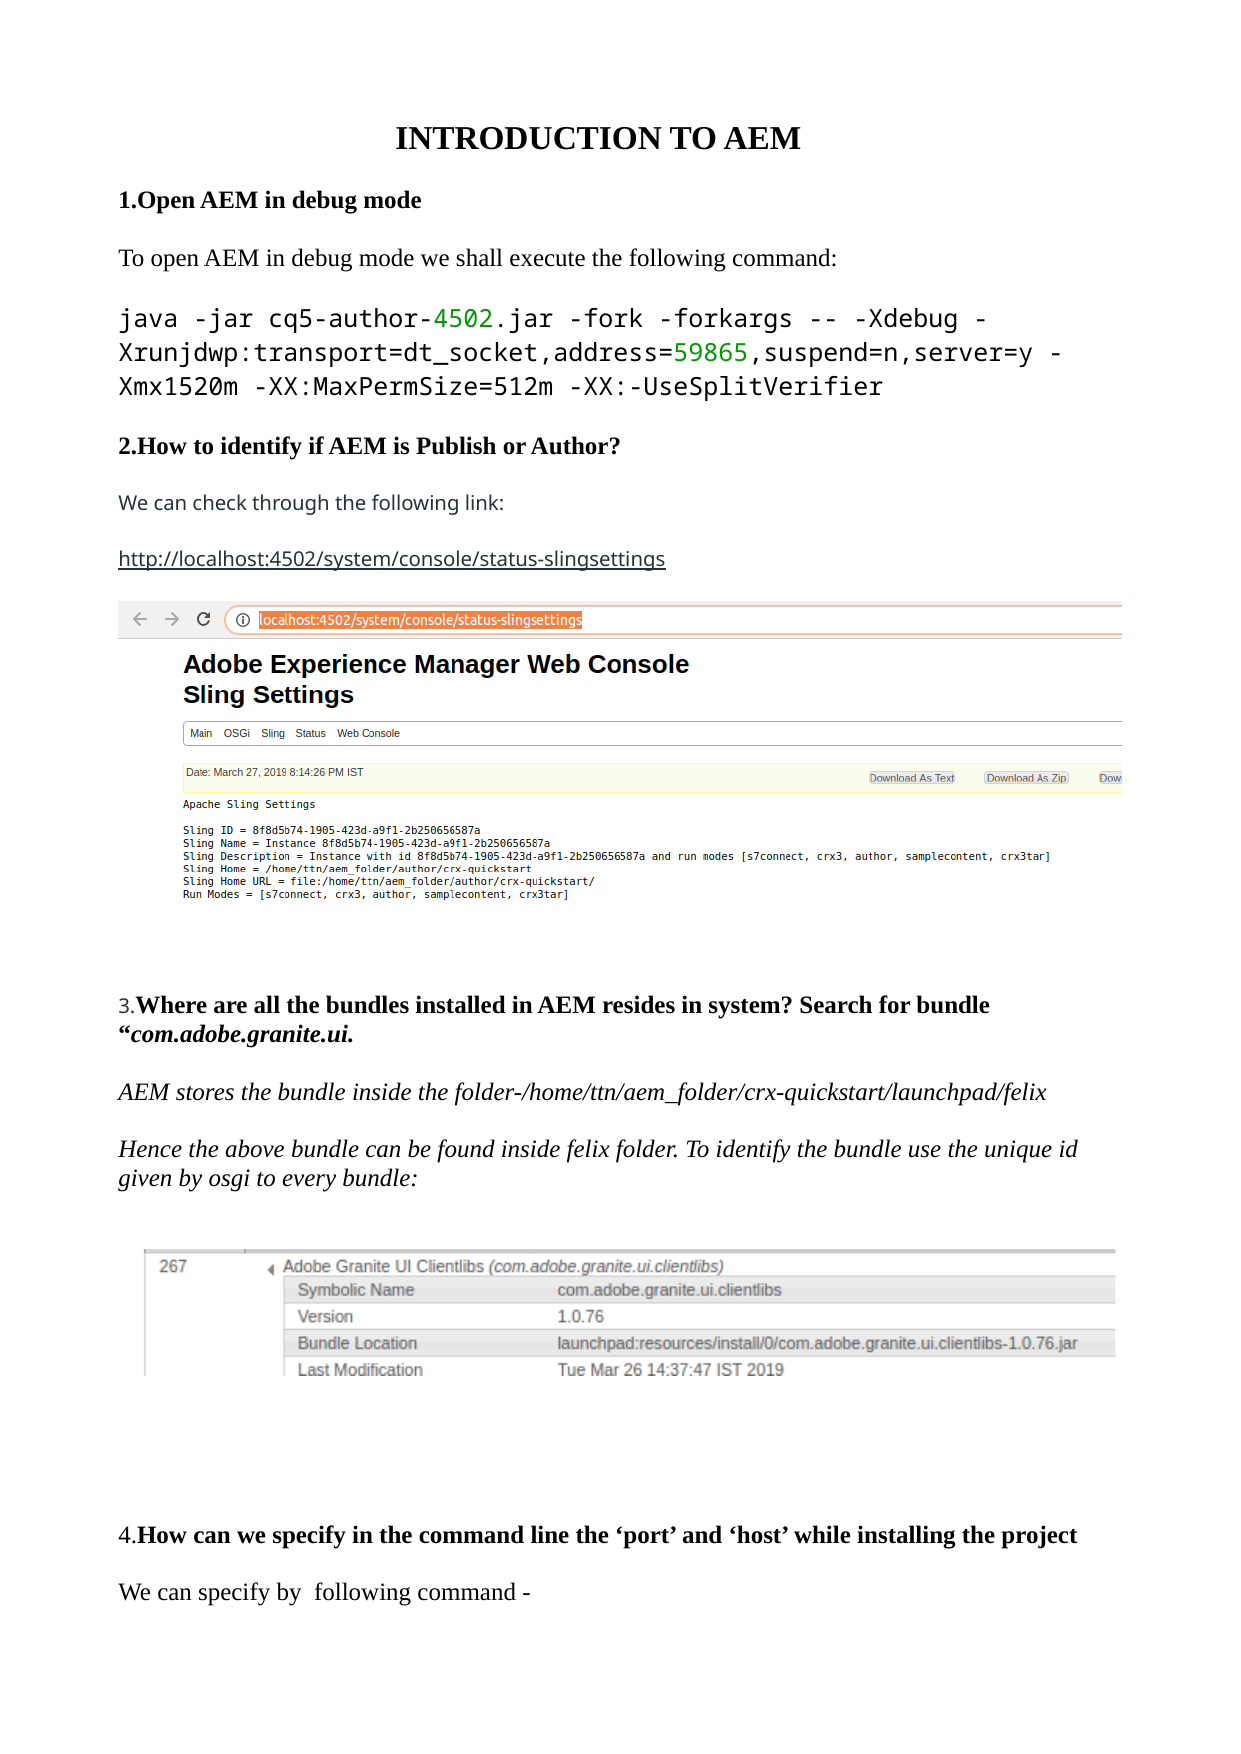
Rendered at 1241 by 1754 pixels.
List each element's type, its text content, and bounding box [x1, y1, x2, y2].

text http://localhost:4502/system/console/status-slingsettings [118, 545, 1122, 572]
text 1.Open AEM in debug mode [118, 185, 1122, 214]
text 2.How to identify if AEM is Publish or Author? [118, 431, 1122, 459]
text 4.How can we specify in the command line the ‘port’ and ‘host’ while installing the project [118, 1520, 1122, 1548]
text java -jar cq5-author-4502.jar -fork -forkargs -- -Xdebug -Xrunjdwp:transport=dt_socket,address=59865,suspend=n,server=y -Xmx1520m -XX:MaxPermSize=512m -XX:-UseSplitVerifier [118, 300, 1122, 402]
picture [118, 601, 1123, 962]
text AEM stores the bundle inside the folder-/home/ttn/aem_folder/crx-quickstart/launchpad/felix [118, 1077, 1122, 1106]
text We can check through the following link: [118, 488, 1122, 516]
text Hence the above bundle can be found inside felix folder. To identify the bundle use the unique id given by osgi to every bundle: [118, 1134, 1122, 1192]
text To open AEM in debug mode we shall execute the following command: [118, 243, 1122, 271]
text INTRODUCTION TO AEM [118, 118, 1122, 156]
picture [124, 1249, 1116, 1376]
text We can specify by following command - [118, 1577, 1122, 1606]
text 3.Where are all the bundles installed in AEM resides in system? Search for bundle “com.adobe.granite.ui. [118, 990, 1122, 1048]
